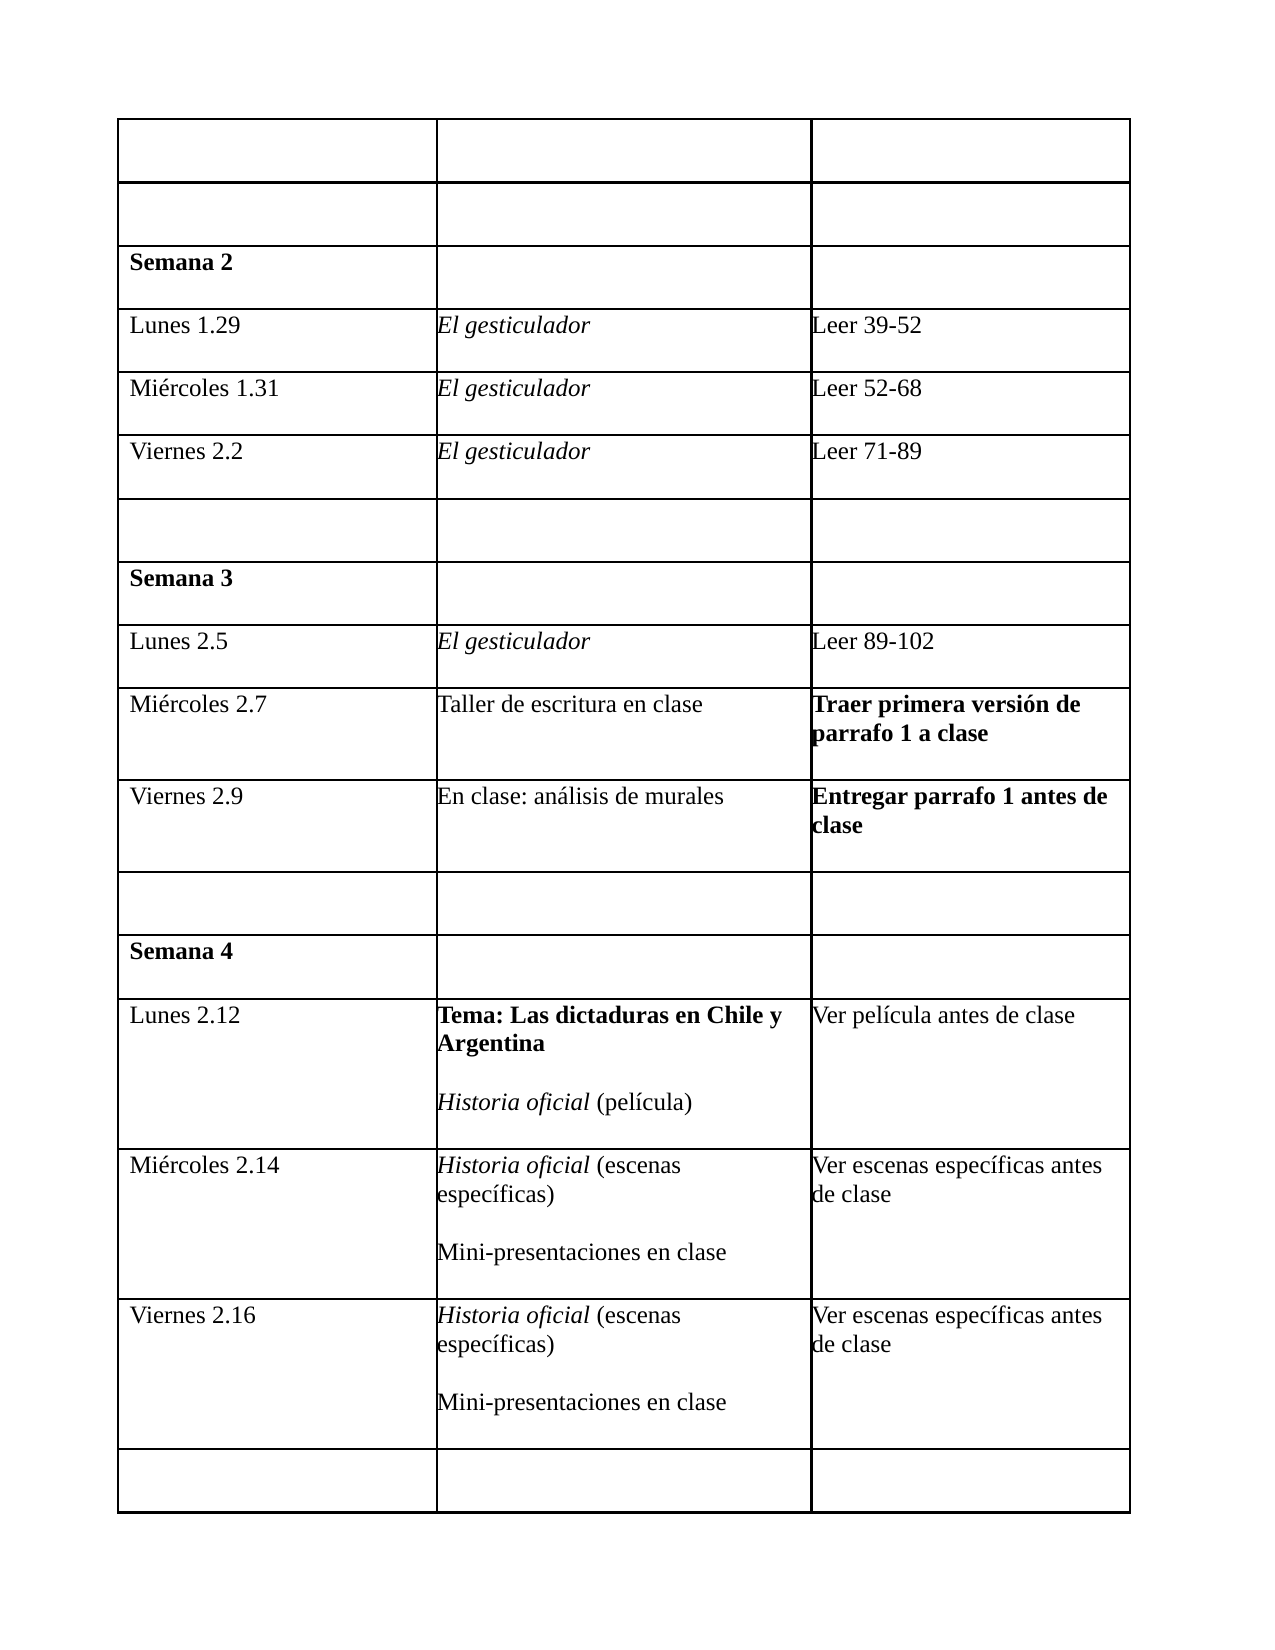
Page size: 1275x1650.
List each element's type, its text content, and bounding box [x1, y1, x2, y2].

table_cell Leer 89-102 [813, 626, 1129, 687]
table_cell Lunes 2.12 [119, 1000, 436, 1148]
table_cell [813, 120, 1129, 181]
table_cell Entregar parrafo 1 antes de clase [813, 781, 1129, 871]
table_cell [813, 1450, 1129, 1511]
table_cell [119, 1450, 436, 1511]
table_cell Ver película antes de clase [813, 1000, 1129, 1148]
table_cell El gesticulador [438, 310, 810, 371]
table_cell [438, 1450, 810, 1511]
table_cell Lunes 2.5 [119, 626, 436, 687]
table_cell Tema: Las dictaduras en Chile y Argentina Historia oficial (película) [438, 1000, 810, 1148]
table_cell Traer primera versión de parrafo 1 a clase [813, 689, 1129, 779]
table_cell [438, 936, 810, 998]
table_cell Lunes 1.29 [119, 310, 436, 371]
table_cell Semana 3 [119, 563, 436, 624]
table_cell [438, 120, 810, 181]
table_cell [813, 563, 1129, 624]
table_cell Leer 52-68 [813, 373, 1129, 434]
table_cell Historia oficial (escenas específicas) Mini-presentaciones en clase [438, 1150, 810, 1298]
table_cell Semana 2 [119, 247, 436, 308]
table_cell Miércoles 2.14 [119, 1150, 436, 1298]
table_cell [438, 873, 810, 934]
table_cell [813, 936, 1129, 998]
table_cell [813, 184, 1129, 244]
table_cell El gesticulador [438, 373, 810, 434]
table_cell Semana 4 [119, 936, 436, 998]
table_cell [438, 500, 810, 561]
table_cell Ver escenas específicas antes de clase [813, 1150, 1129, 1298]
table_cell En clase: análisis de murales [438, 781, 810, 871]
table_cell [438, 184, 810, 244]
table_cell El gesticulador [438, 626, 810, 687]
table_cell [438, 247, 810, 308]
table_cell Viernes 2.16 [119, 1300, 436, 1448]
table_cell El gesticulador [438, 436, 810, 497]
table_cell Leer 39-52 [813, 310, 1129, 371]
table_cell [119, 184, 436, 244]
table_cell Viernes 2.2 [119, 436, 436, 497]
table_cell Viernes 2.9 [119, 781, 436, 871]
table_cell [813, 873, 1129, 934]
table_cell [119, 873, 436, 934]
table_cell Miércoles 2.7 [119, 689, 436, 779]
table_cell Leer 71-89 [813, 436, 1129, 497]
table_cell [813, 500, 1129, 561]
table_cell [813, 247, 1129, 308]
table_cell Miércoles 1.31 [119, 373, 436, 434]
table_cell Historia oficial (escenas específicas) Mini-presentaciones en clase [438, 1300, 810, 1448]
table_cell [438, 563, 810, 624]
table_cell [119, 120, 436, 181]
table_cell Ver escenas específicas antes de clase [813, 1300, 1129, 1448]
table_cell Taller de escritura en clase [438, 689, 810, 779]
table_cell [119, 500, 436, 561]
